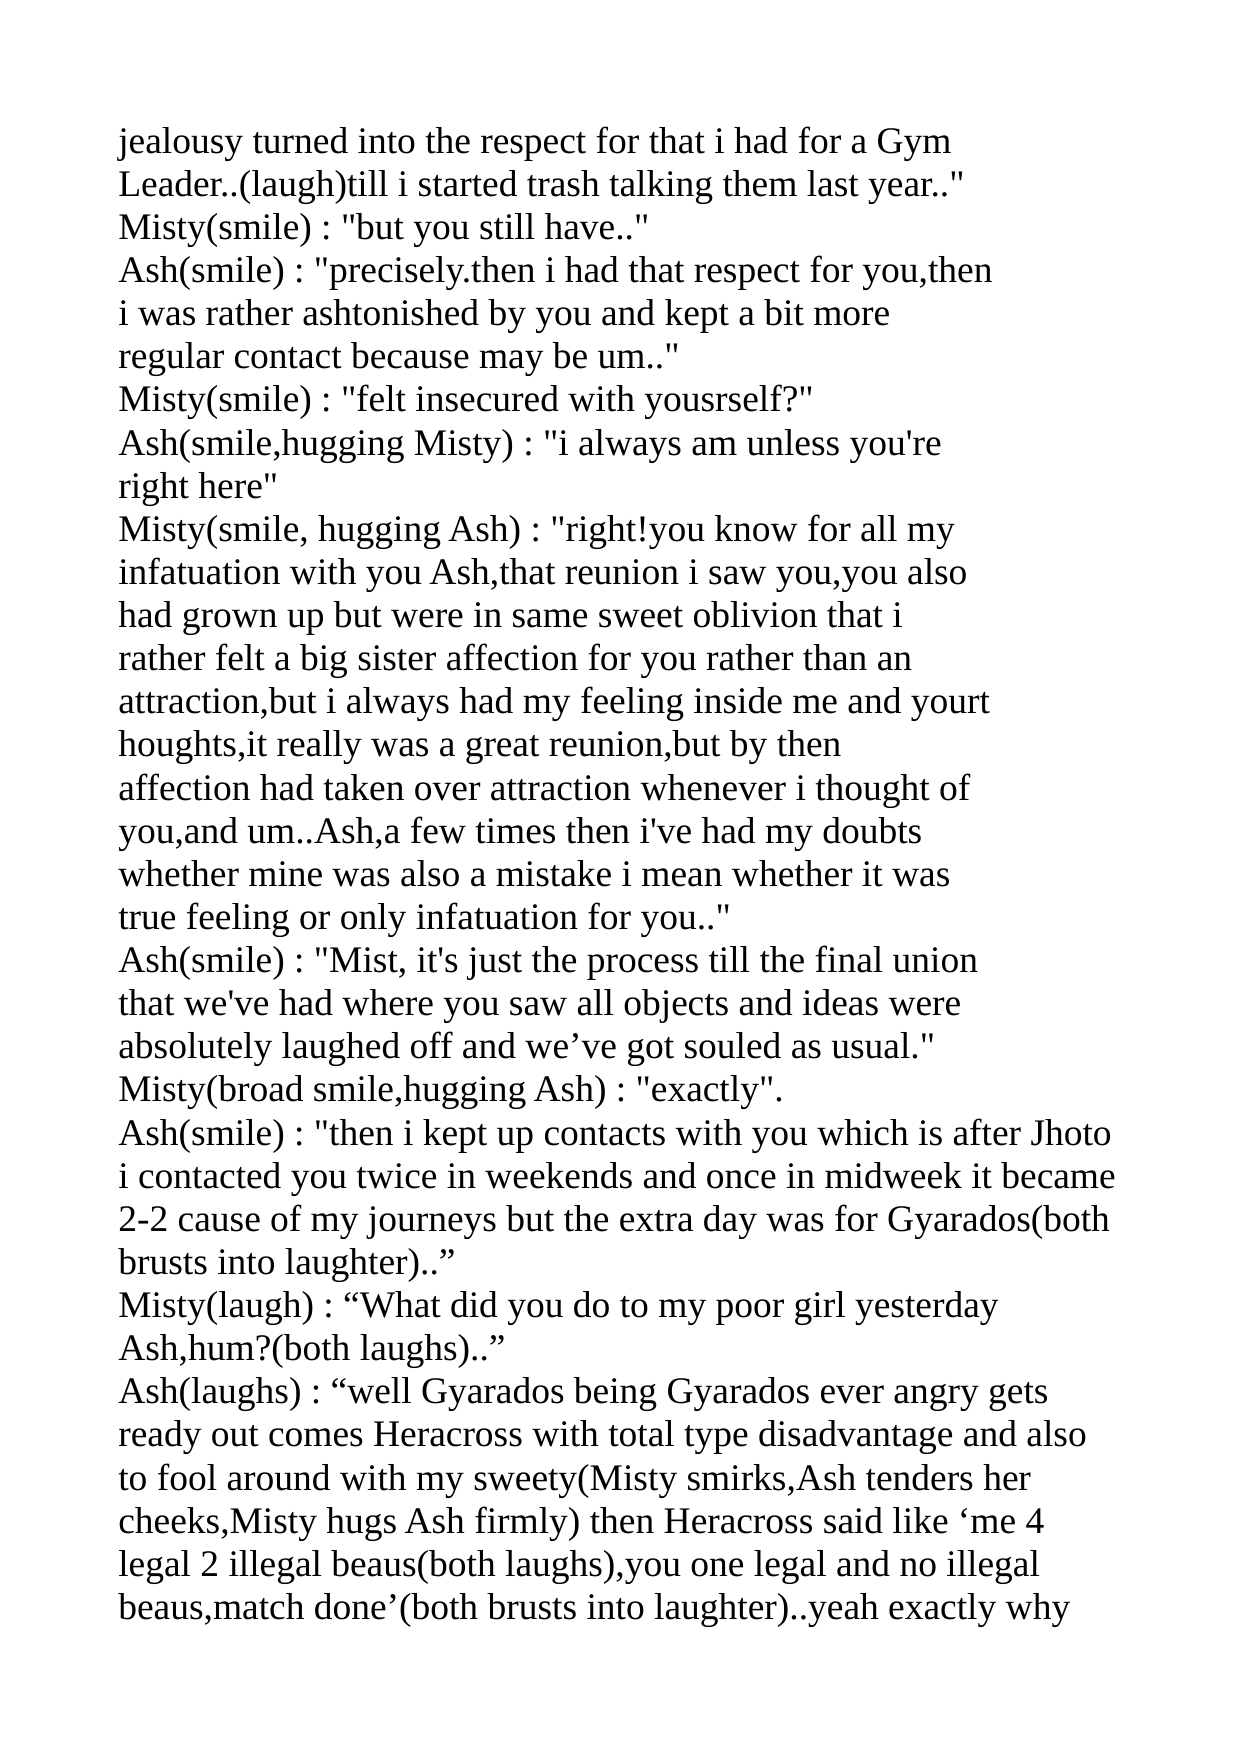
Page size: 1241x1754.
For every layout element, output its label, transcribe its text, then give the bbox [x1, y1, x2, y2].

text true feeling or only infatuation for you.." [118, 894, 1122, 937]
text Leader..(laugh)till i started trash talking them last year.." [118, 161, 1122, 204]
text Misty(broad smile,hugging Ash) : "exactly". [118, 1067, 1122, 1110]
text attraction,but i always had my feeling inside me and yourt houghts,it really was a great reunion,but by then [118, 679, 1122, 765]
text jealousy turned into the respect for that i had for a Gym [118, 118, 1122, 161]
text Misty(smile) : "felt insecured with yousrself?" [118, 377, 1122, 420]
text i was rather ashtonished by you and kept a bit more [118, 291, 1122, 334]
text that we've had where you saw all objects and ideas were absolutely laughed off and we’ve got souled as usual." [118, 981, 1122, 1067]
text Misty(smile, hugging Ash) : "right!you know for all my [118, 506, 1122, 549]
text Misty(smile) : "but you still have.." [118, 204, 1122, 247]
text affection had taken over attraction whenever i thought of [118, 765, 1122, 808]
text regular contact because may be um.." [118, 334, 1122, 377]
text whether mine was also a mistake i mean whether it was [118, 851, 1122, 894]
text rather felt a big sister affection for you rather than an [118, 636, 1122, 679]
text Misty(laugh) : “What did you do to my poor girl yesterday Ash,hum?(both laughs)..” [118, 1282, 1122, 1369]
text Ash(smile) : "then i kept up contacts with you which is after Jhoto i contacted you twice in weekends and once in midweek it became 2-2 cause of my journeys but the extra day was for Gyarados(both brusts into laughter)..” [118, 1110, 1122, 1282]
text had grown up but were in same sweet oblivion that i [118, 592, 1122, 636]
text Ash(smile) : "precisely.then i had that respect for you,then [118, 247, 1122, 291]
text infatuation with you Ash,that reunion i saw you,you also [118, 549, 1122, 592]
text Ash(smile) : "Mist, it's just the process till the final union [118, 937, 1122, 981]
text you,and um..Ash,a few times then i've had my doubts [118, 808, 1122, 851]
text Ash(smile,hugging Misty) : "i always am unless you're [118, 420, 1122, 463]
text Ash(laughs) : “well Gyarados being Gyarados ever angry gets ready out comes Heracross with total type disadvantage and also to fool around with my sweety(Misty smirks,Ash tenders her cheeks,Misty hugs Ash firmly) then Heracross said like ‘me 4 legal 2 illegal beaus(both laughs),you one legal and no illegal beaus,match done’(both brusts into laughter)..yeah exactly why [118, 1369, 1122, 1627]
text right here" [118, 463, 1122, 506]
